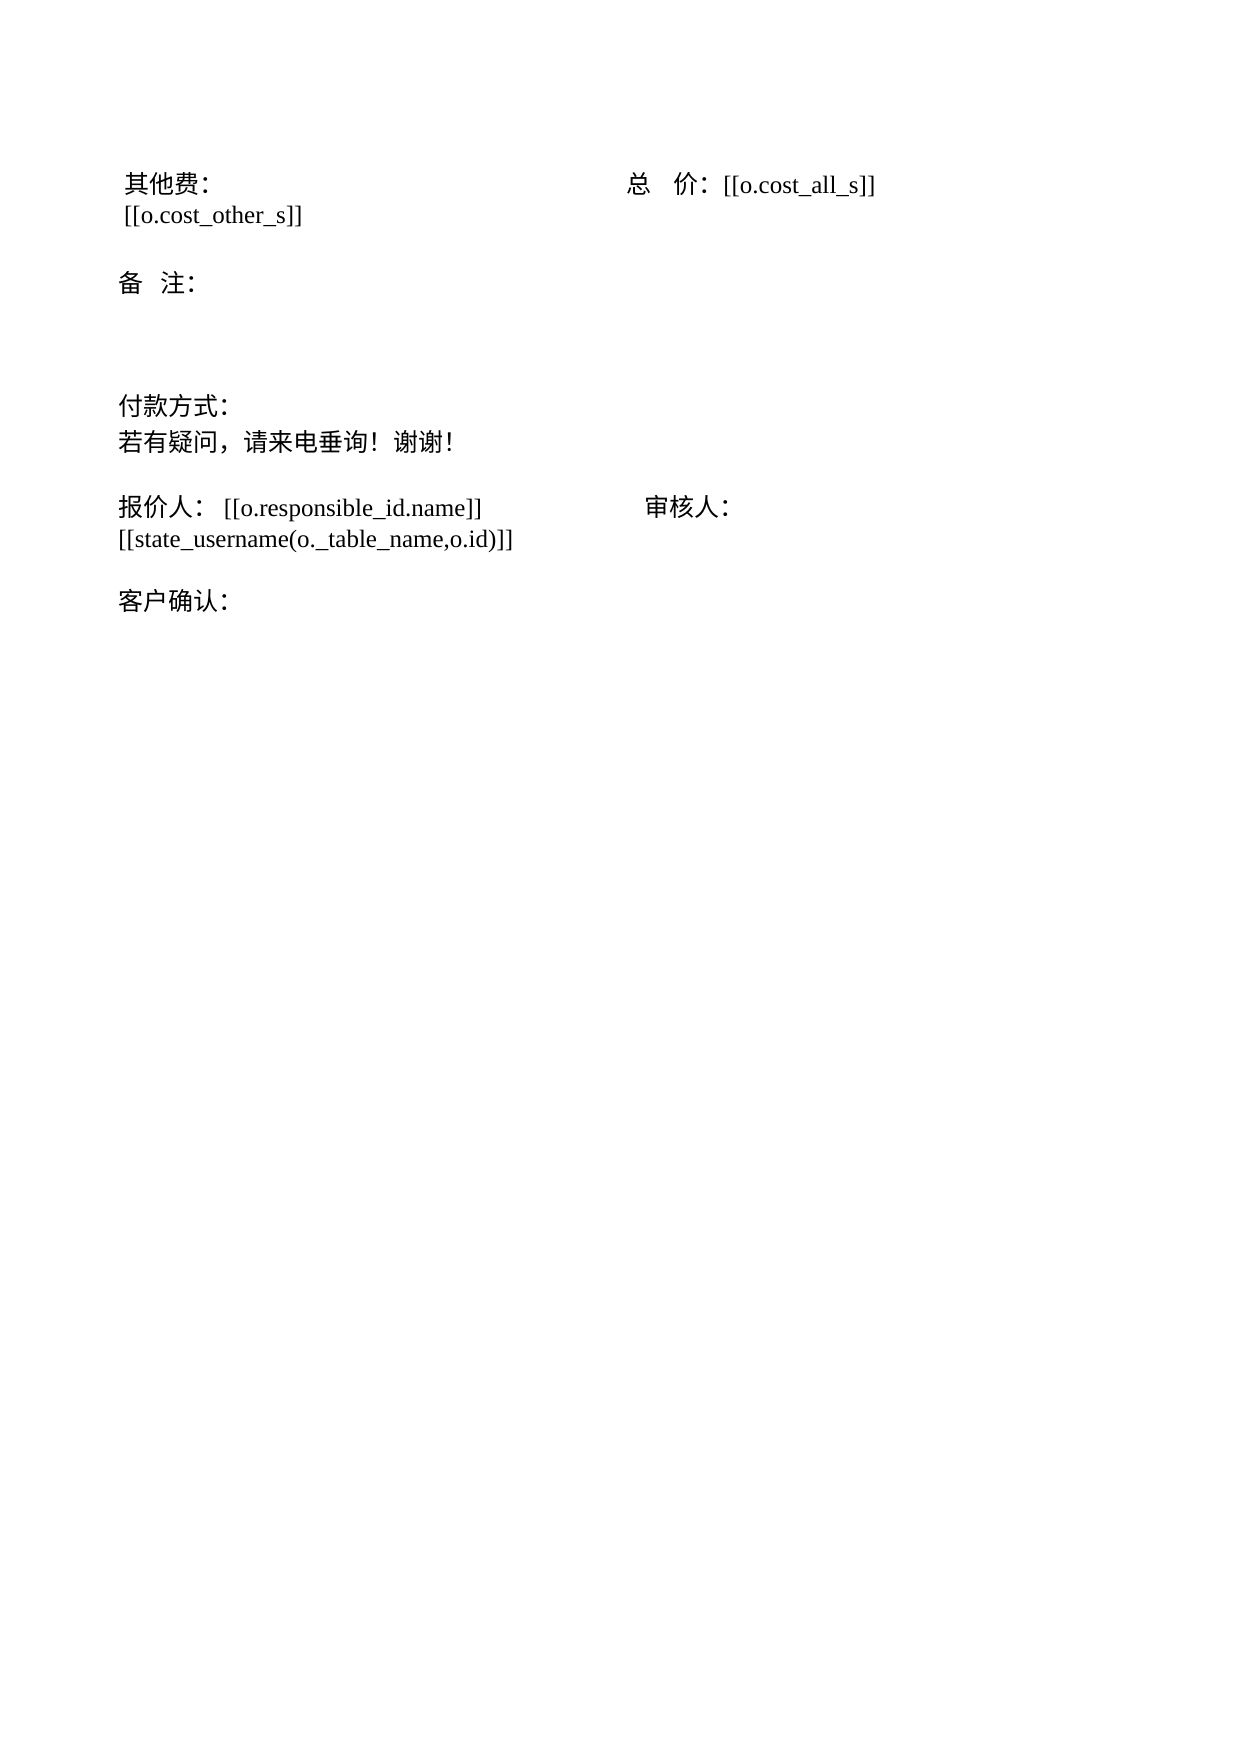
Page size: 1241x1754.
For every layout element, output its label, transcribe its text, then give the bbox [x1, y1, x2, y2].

table_cell 总 价：[[o.cost_all_s]] [621, 160, 1122, 235]
table_cell [621, 119, 1122, 158]
text 报价人： [[o.responsible_id.name]] 审核人：[[state_username(o._table_name,o.id)]] [118, 488, 1122, 553]
text 付款方式： [118, 386, 1122, 423]
table_cell 其他费： [[o.cost_other_s]] [119, 160, 620, 235]
text 备 注： [118, 264, 1122, 300]
table_cell [119, 119, 620, 158]
text 若有疑问，请来电垂询！谢谢！ [118, 423, 1122, 459]
text 客户确认： [118, 581, 1122, 618]
